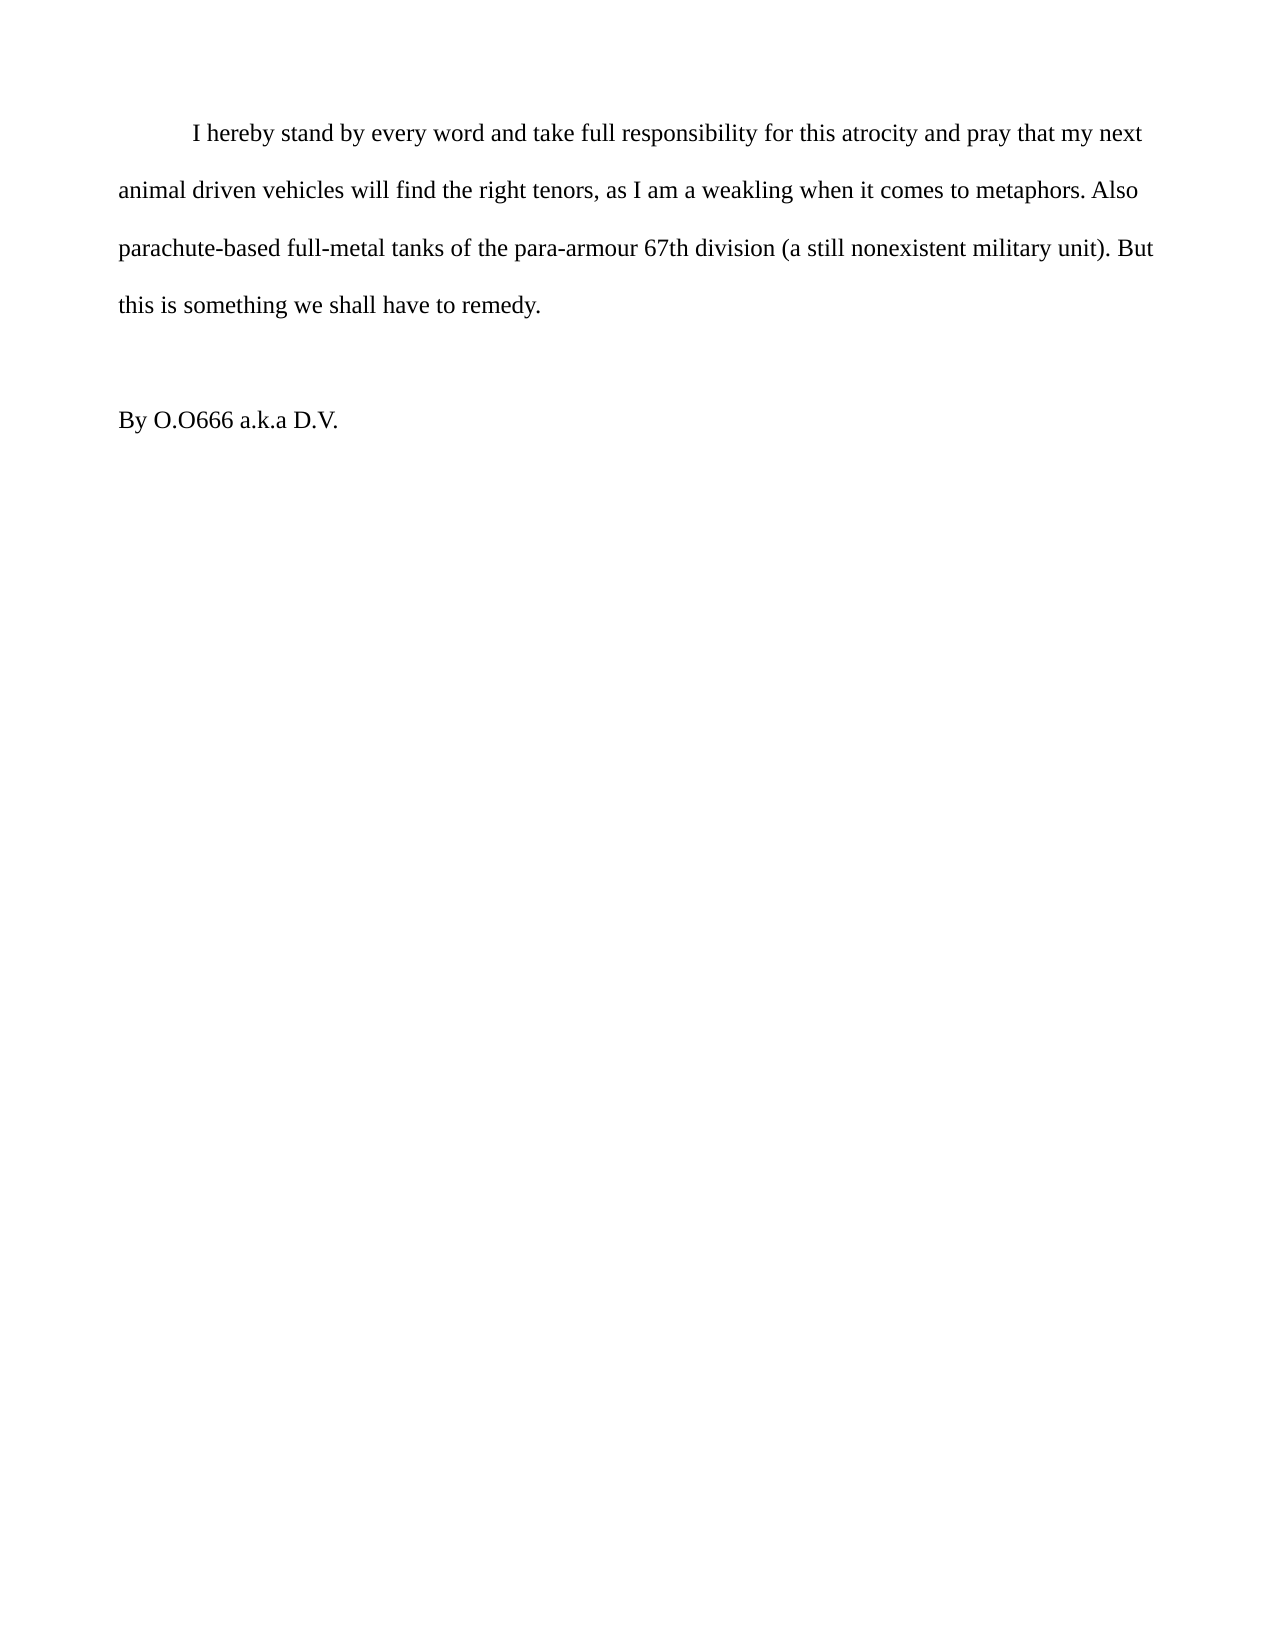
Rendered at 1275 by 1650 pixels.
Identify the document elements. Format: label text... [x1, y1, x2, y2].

text I hereby stand by every word and take full responsibility for this atrocity and pray that my next animal driven vehicles will find the right tenors, as I am a weakling when it comes to metaphors. Also parachute-based full-metal tanks of the para-armour 67th division (a still nonexistent military unit). But this is something we shall have to remedy. [118, 118, 1157, 319]
text By O.O666 a.k.a D.V. [118, 406, 1157, 434]
